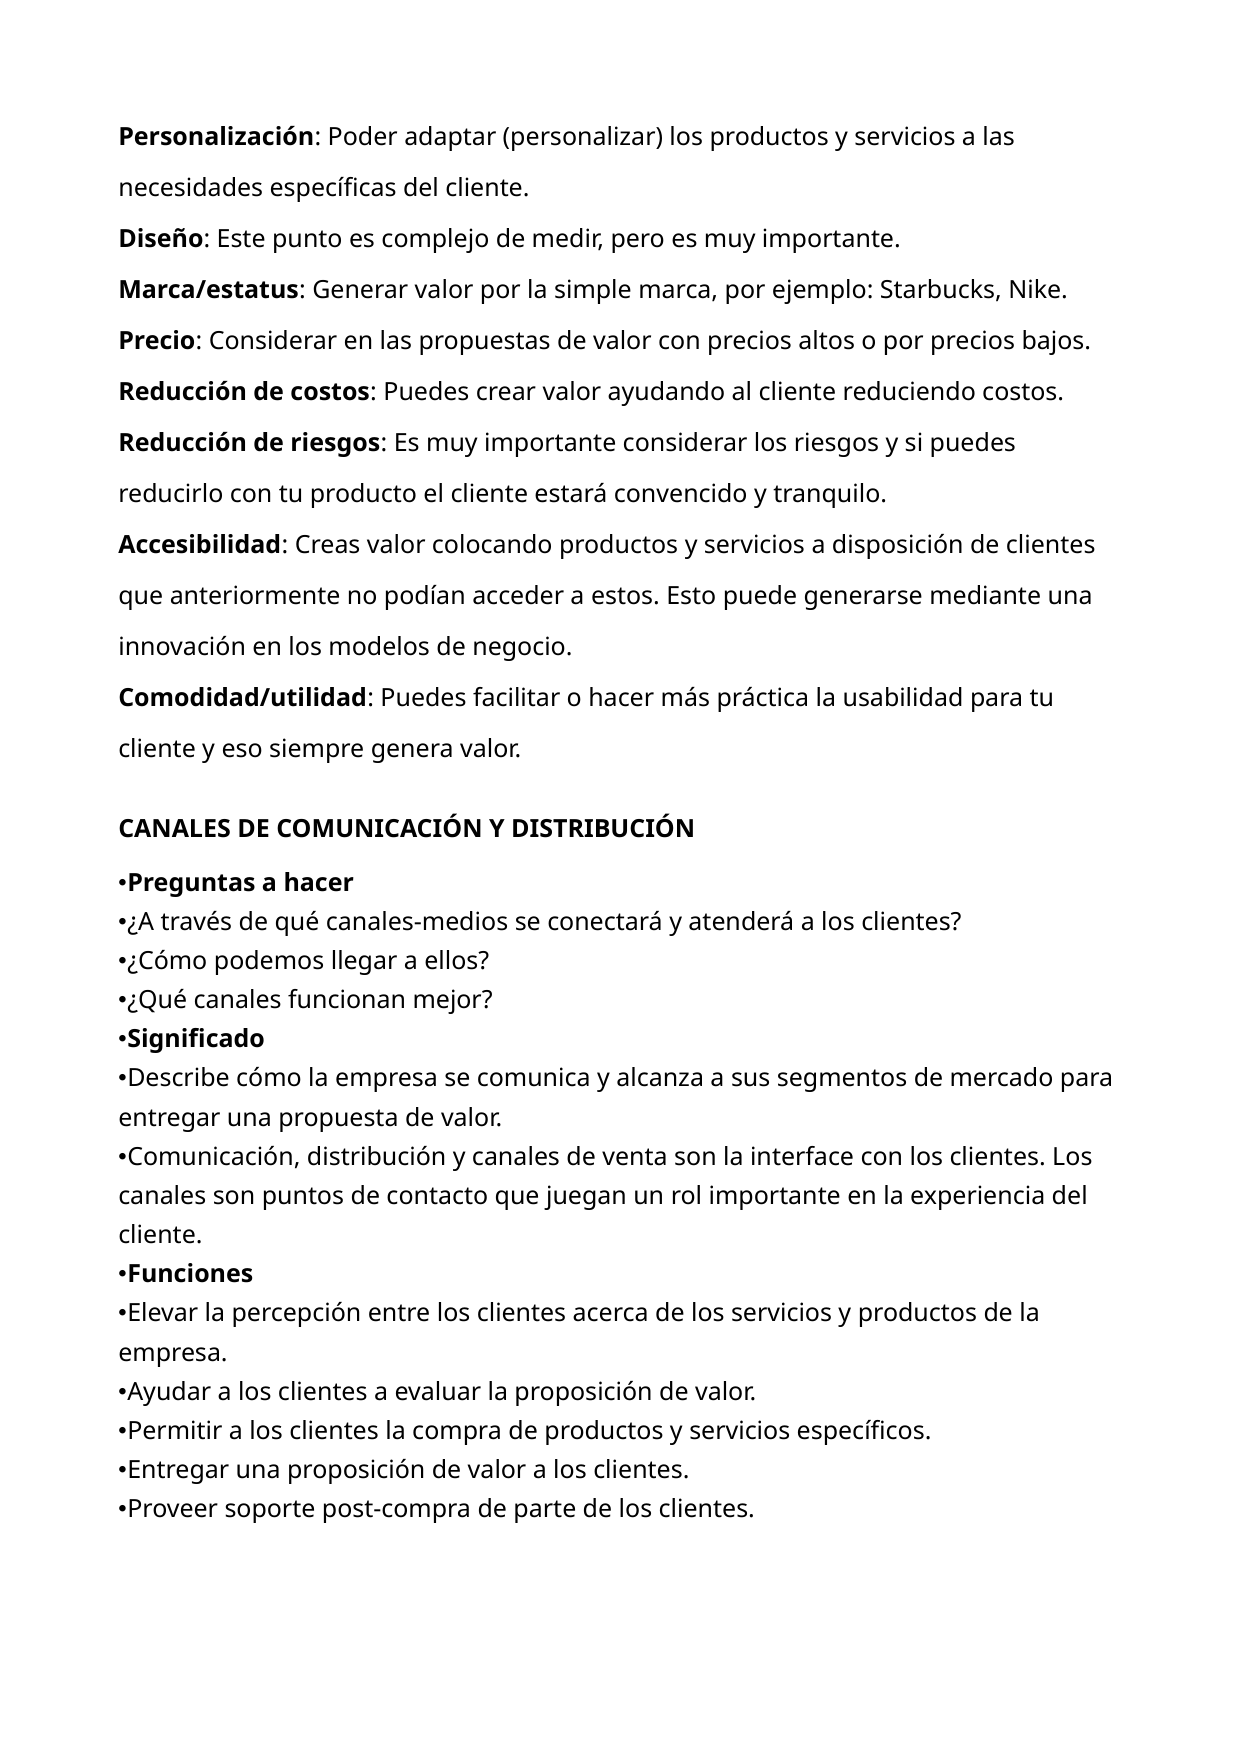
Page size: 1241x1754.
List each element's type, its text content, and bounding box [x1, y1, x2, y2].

list ¿Cómo podemos llegar a ellos? [118, 942, 1122, 977]
list Elevar la percepción entre los clientes acerca de los servicios y productos de la empresa. [118, 1295, 1122, 1368]
text Diseño: Este punto es complejo de medir, pero es muy importante. [118, 220, 1122, 254]
list ¿Qué canales funcionan mejor? [118, 982, 1122, 1016]
text CANALES DE COMUNICACIÓN Y DISTRIBUCIÓN [118, 810, 1122, 844]
text Accesibilidad: Creas valor colocando productos y servicios a disposición de clientes que anteriormente no podían acceder a estos. Esto puede generarse mediante una innovación en los modelos de negocio. [118, 526, 1122, 663]
text Personalización: Poder adaptar (personalizar) los productos y servicios a las necesidades específicas del cliente. [118, 118, 1122, 203]
list ¿A través de qué canales-medios se conectará y atenderá a los clientes? [118, 903, 1122, 937]
list Describe cómo la empresa se comunica y alcanza a sus segmentos de mercado para entregar una propuesta de valor. [118, 1060, 1122, 1133]
list Preguntas a hacer [118, 864, 1122, 898]
text Precio: Considerar en las propuestas de valor con precios altos o por precios bajos. [118, 322, 1122, 356]
text Marca/estatus: Generar valor por la simple marca, por ejemplo: Starbucks, Nike. [118, 271, 1122, 305]
text Reducción de riesgos: Es muy importante considerar los riesgos y si puedes reducirlo con tu producto el cliente estará convencido y tranquilo. [118, 424, 1122, 509]
list Proveer soporte post-compra de parte de los clientes. [118, 1491, 1122, 1525]
list Permitir a los clientes la compra de productos y servicios específicos. [118, 1412, 1122, 1447]
list Entregar una proposición de valor a los clientes. [118, 1452, 1122, 1486]
text Reducción de costos: Puedes crear valor ayudando al cliente reduciendo costos. [118, 373, 1122, 407]
list Funciones [118, 1256, 1122, 1290]
list Significado [118, 1021, 1122, 1055]
text Comodidad/utilidad: Puedes facilitar o hacer más práctica la usabilidad para tu cliente y eso siempre genera valor. [118, 679, 1122, 765]
list Comunicación, distribución y canales de venta son la interface con los clientes. Los canales son puntos de contacto que juegan un rol importante en la experiencia del cliente. [118, 1138, 1122, 1251]
list Ayudar a los clientes a evaluar la proposición de valor. [118, 1373, 1122, 1407]
